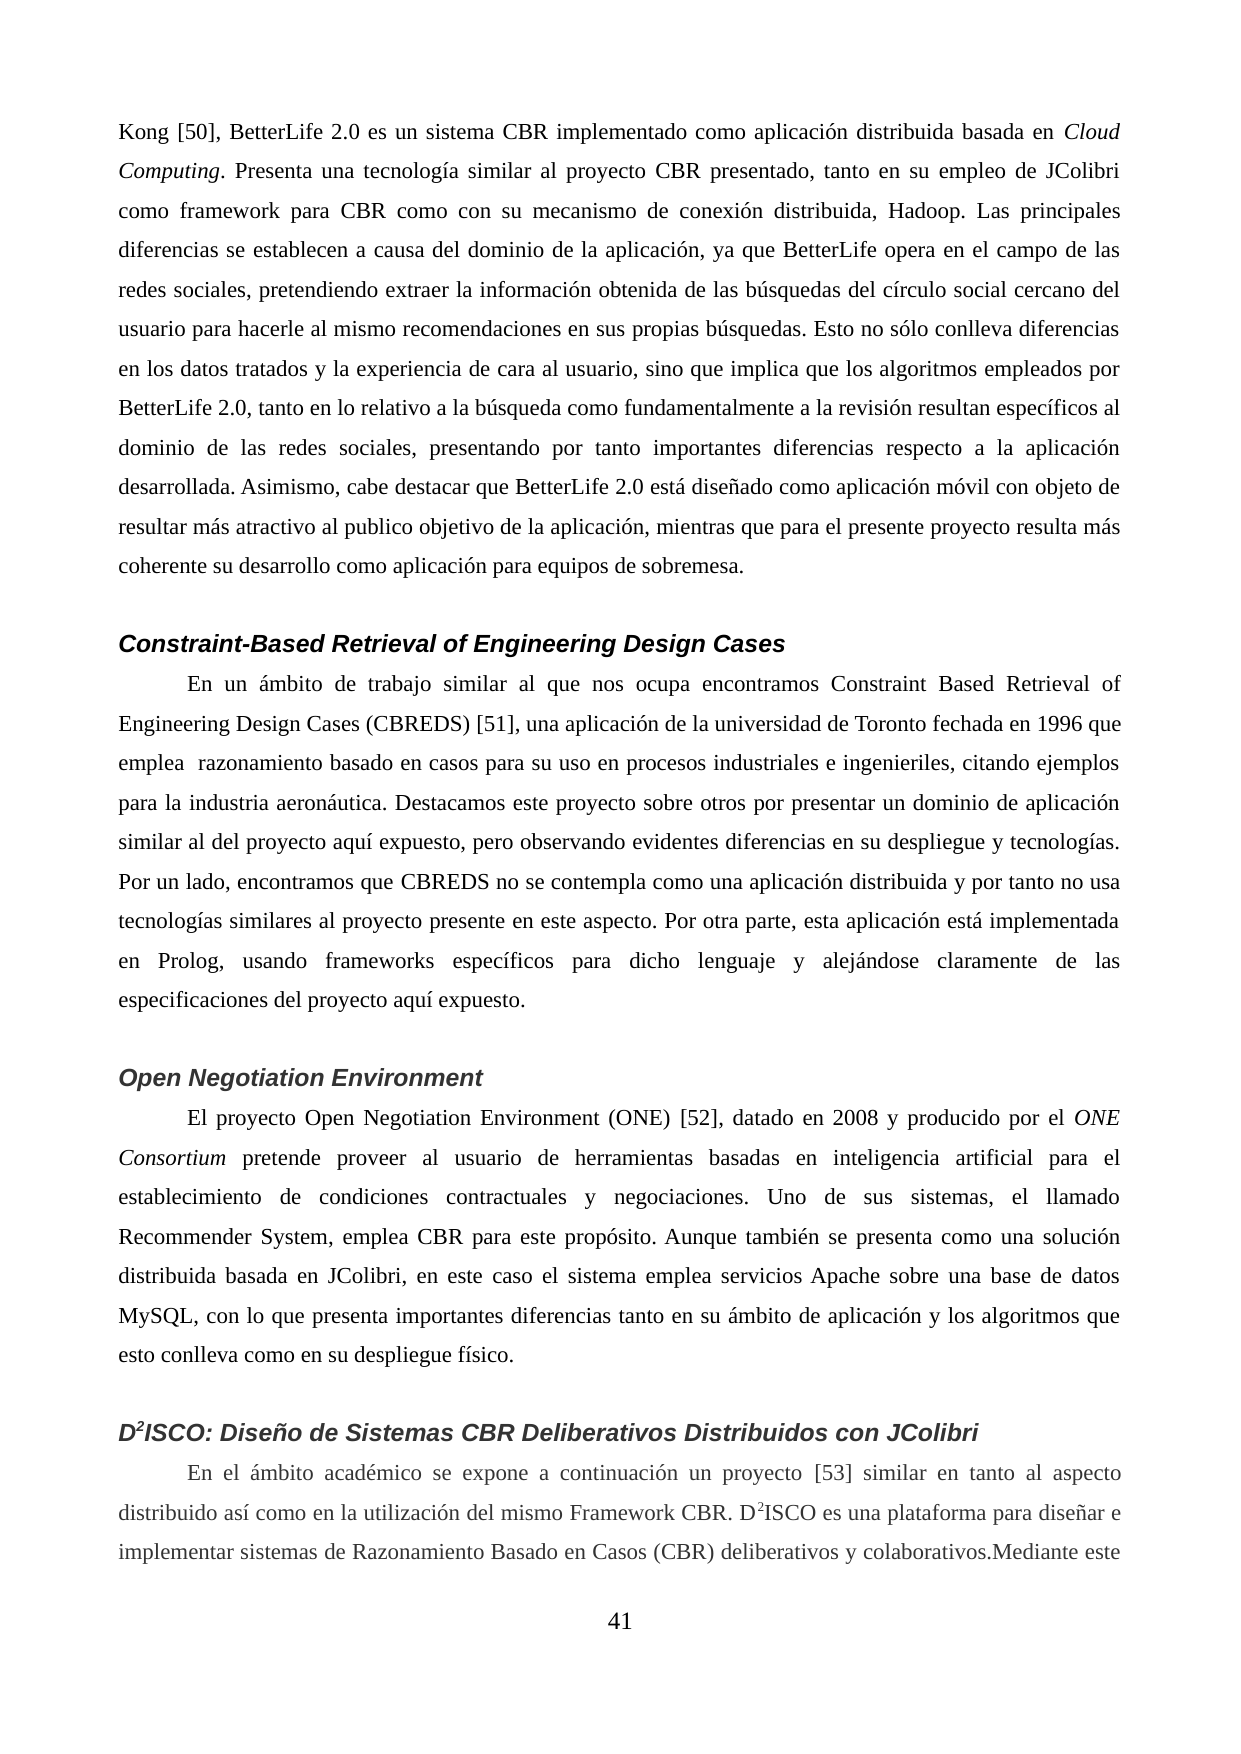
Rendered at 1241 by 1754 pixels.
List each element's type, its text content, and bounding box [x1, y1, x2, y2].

subtitle D2ISCO: Diseño de Sistemas CBR Deliberativos Distribuidos con JColibri [118, 1418, 1122, 1447]
text En un ámbito de trabajo similar al que nos ocupa encontramos Constraint Based Retrieval of Engineering Design Cases (CBREDS) [51], una aplicación de la universidad de Toronto fechada en 1996 que emplea razonamiento basado en casos para su uso en procesos industriales e ingenieriles, citando ejemplos para la industria aeronáutica. Destacamos este proyecto sobre otros por presentar un dominio de aplicación similar al del proyecto aquí expuesto, pero observando evidentes diferencias en su despliegue y tecnologías. Por un lado, encontramos que CBREDS no se contempla como una aplicación distribuida y por tanto no usa tecnologías similares al proyecto presente en este aspecto. Por otra parte, esta aplicación está implementada en Prolog, usando frameworks específicos para dicho lenguaje y alejándose claramente de las especificaciones del proyecto aquí expuesto. [118, 670, 1122, 1013]
subtitle Constraint-Based Retrieval of Engineering Design Cases [118, 629, 1122, 658]
text En el ámbito académico se expone a continuación un proyecto [53] similar en tanto al aspecto distribuido así como en la utilización del mismo Framework CBR. D2ISCO es una plataforma para diseñar e implementar sistemas de Razonamiento Basado en Casos (CBR) deliberativos y colaborativos.Mediante este [118, 1459, 1122, 1564]
subtitle Open Negotiation Environment [118, 1063, 1122, 1092]
text Kong [50], BetterLife 2.0 es un sistema CBR implementado como aplicación distribuida basada en Cloud Computing. Presenta una tecnología similar al proyecto CBR presentado, tanto en su empleo de JColibri como framework para CBR como con su mecanismo de conexión distribuida, Hadoop. Las principales diferencias se establecen a causa del dominio de la aplicación, ya que BetterLife opera en el campo de las redes sociales, pretendiendo extraer la información obtenida de las búsquedas del círculo social cercano del usuario para hacerle al mismo recomendaciones en sus propias búsquedas. Esto no sólo conlleva diferencias en los datos tratados y la experiencia de cara al usuario, sino que implica que los algoritmos empleados por BetterLife 2.0, tanto en lo relativo a la búsqueda como fundamentalmente a la revisión resultan específicos al dominio de las redes sociales, presentando por tanto importantes diferencias respecto a la aplicación desarrollada. Asimismo, cabe destacar que BetterLife 2.0 está diseñado como aplicación móvil con objeto de resultar más atractivo al publico objetivo de la aplicación, mientras que para el presente proyecto resulta más coherente su desarrollo como aplicación para equipos de sobremesa. [118, 118, 1122, 579]
text El proyecto Open Negotiation Environment (ONE) [52], datado en 2008 y producido por el ONE Consortium pretende proveer al usuario de herramientas basadas en inteligencia artificial para el establecimiento de condiciones contractuales y negociaciones. Uno de sus sistemas, el llamado Recommender System, emplea CBR para este propósito. Aunque también se presenta como una solución distribuida basada en JColibri, en este caso el sistema emplea servicios Apache sobre una base de datos MySQL, con lo que presenta importantes diferencias tanto en su ámbito de aplicación y los algoritmos que esto conlleva como en su despliegue físico. [118, 1104, 1122, 1367]
